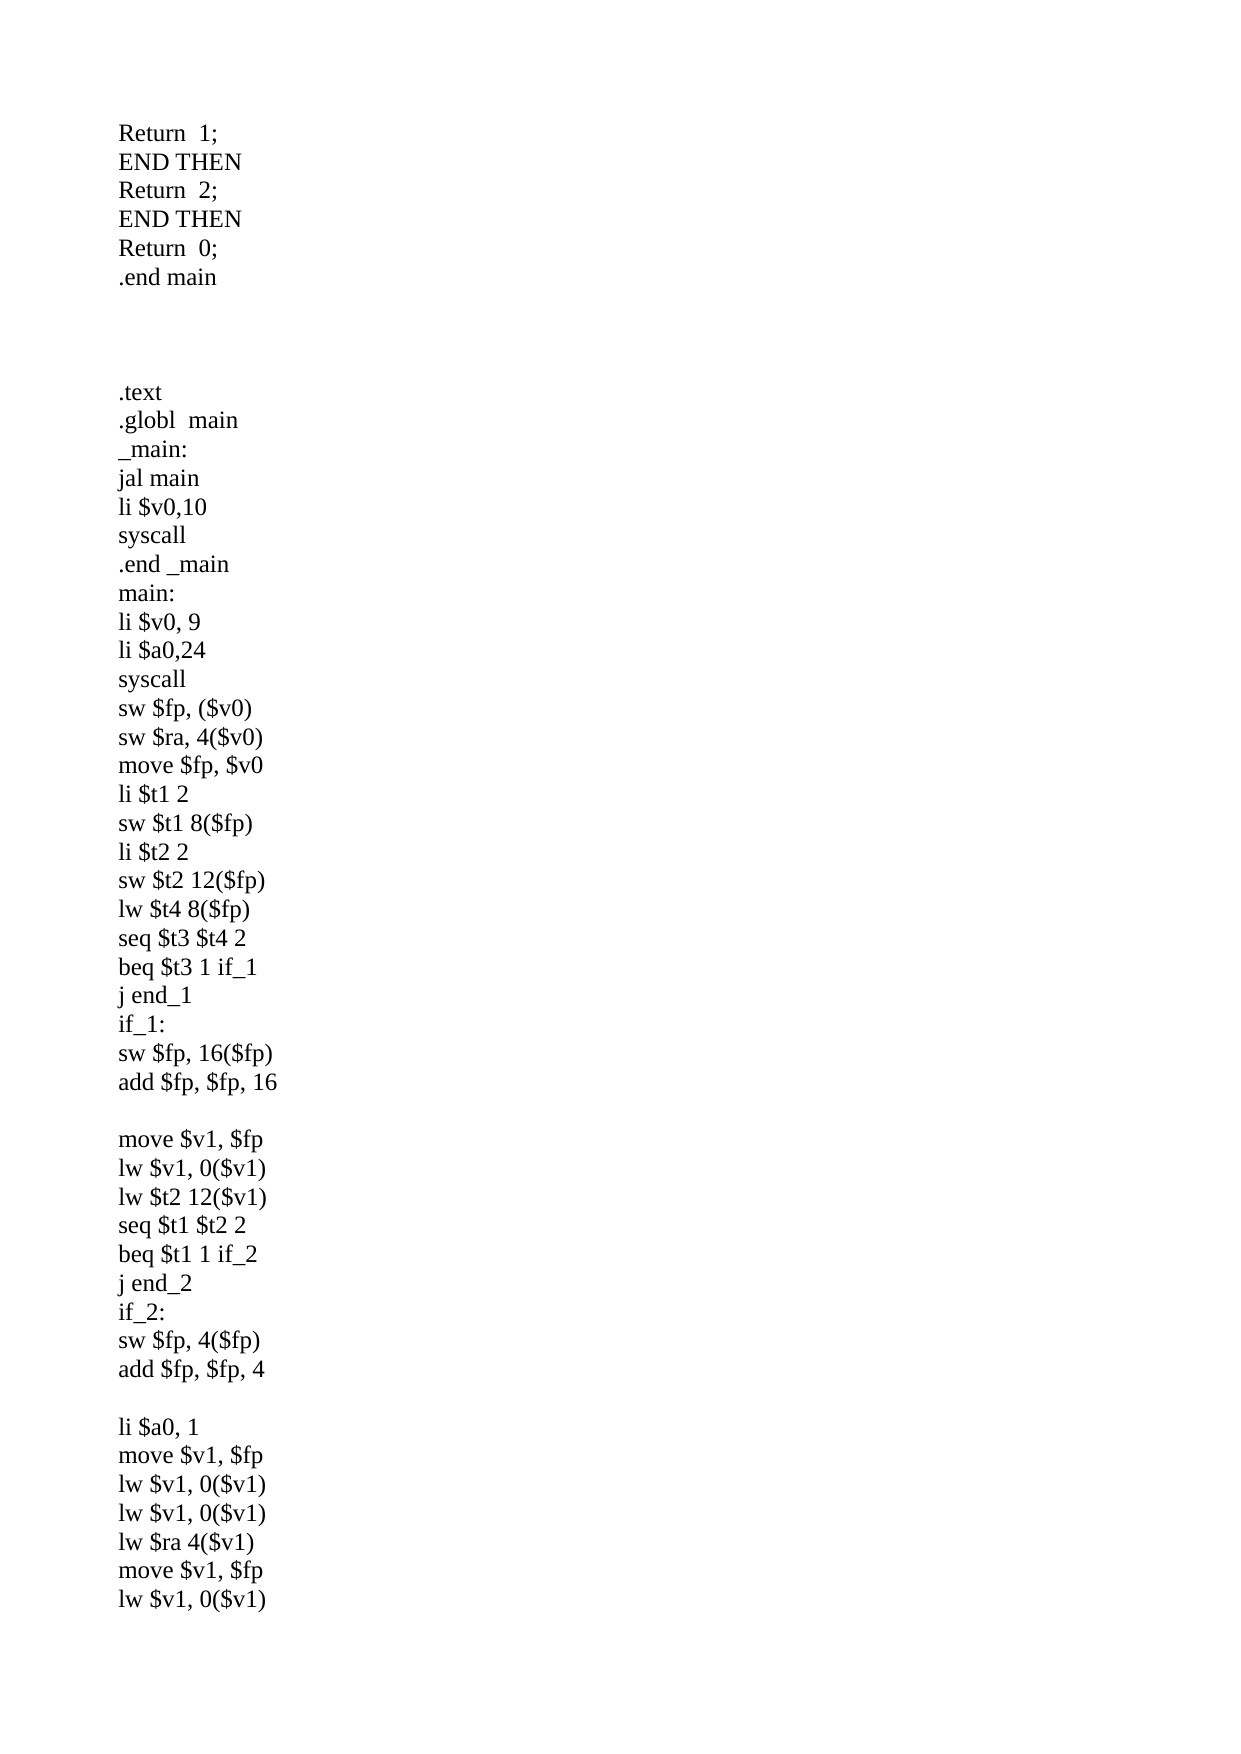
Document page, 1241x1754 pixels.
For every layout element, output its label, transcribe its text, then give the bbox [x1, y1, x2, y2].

text li $v0,10 [118, 492, 1122, 521]
text .globl main [118, 406, 1122, 434]
text if_2: [118, 1297, 1122, 1326]
text sw $fp, 4($fp) [118, 1326, 1122, 1354]
text lw $v1, 0($v1) [118, 1498, 1122, 1527]
text syscall [118, 664, 1122, 693]
text main: [118, 578, 1122, 607]
text seq $t1 $t2 2 [118, 1211, 1122, 1239]
text sw $fp, ($v0) [118, 693, 1122, 722]
text Return 1; [118, 118, 1122, 147]
text j end_2 [118, 1268, 1122, 1297]
text sw $t1 8($fp) [118, 808, 1122, 837]
text sw $ra, 4($v0) [118, 722, 1122, 751]
text lw $v1, 0($v1) [118, 1469, 1122, 1498]
text j end_1 [118, 981, 1122, 1009]
text move $fp, $v0 [118, 751, 1122, 779]
text Return 2; [118, 176, 1122, 204]
text END THEN [118, 147, 1122, 176]
text li $a0, 1 [118, 1412, 1122, 1441]
text _main: [118, 434, 1122, 463]
text lw $v1, 0($v1) [118, 1584, 1122, 1613]
text move $v1, $fp [118, 1556, 1122, 1584]
text .end main [118, 262, 1122, 291]
text if_1: [118, 1009, 1122, 1038]
text beq $t3 1 if_1 [118, 952, 1122, 981]
text move $v1, $fp [118, 1441, 1122, 1469]
text jal main [118, 463, 1122, 492]
text li $t1 2 [118, 779, 1122, 808]
text syscall [118, 521, 1122, 549]
text .end _main [118, 549, 1122, 578]
text lw $v1, 0($v1) [118, 1153, 1122, 1182]
text lw $ra 4($v1) [118, 1527, 1122, 1556]
text lw $t2 12($v1) [118, 1182, 1122, 1211]
text lw $t4 8($fp) [118, 894, 1122, 923]
text sw $t2 12($fp) [118, 866, 1122, 894]
text seq $t3 $t4 2 [118, 923, 1122, 952]
text .text [118, 377, 1122, 406]
text li $t2 2 [118, 837, 1122, 866]
text add $fp, $fp, 16 [118, 1067, 1122, 1096]
text END THEN [118, 204, 1122, 233]
text add $fp, $fp, 4 [118, 1354, 1122, 1383]
text beq $t1 1 if_2 [118, 1239, 1122, 1268]
text li $a0,24 [118, 636, 1122, 664]
text Return 0; [118, 233, 1122, 262]
text move $v1, $fp [118, 1124, 1122, 1153]
text sw $fp, 16($fp) [118, 1038, 1122, 1067]
text li $v0, 9 [118, 607, 1122, 636]
